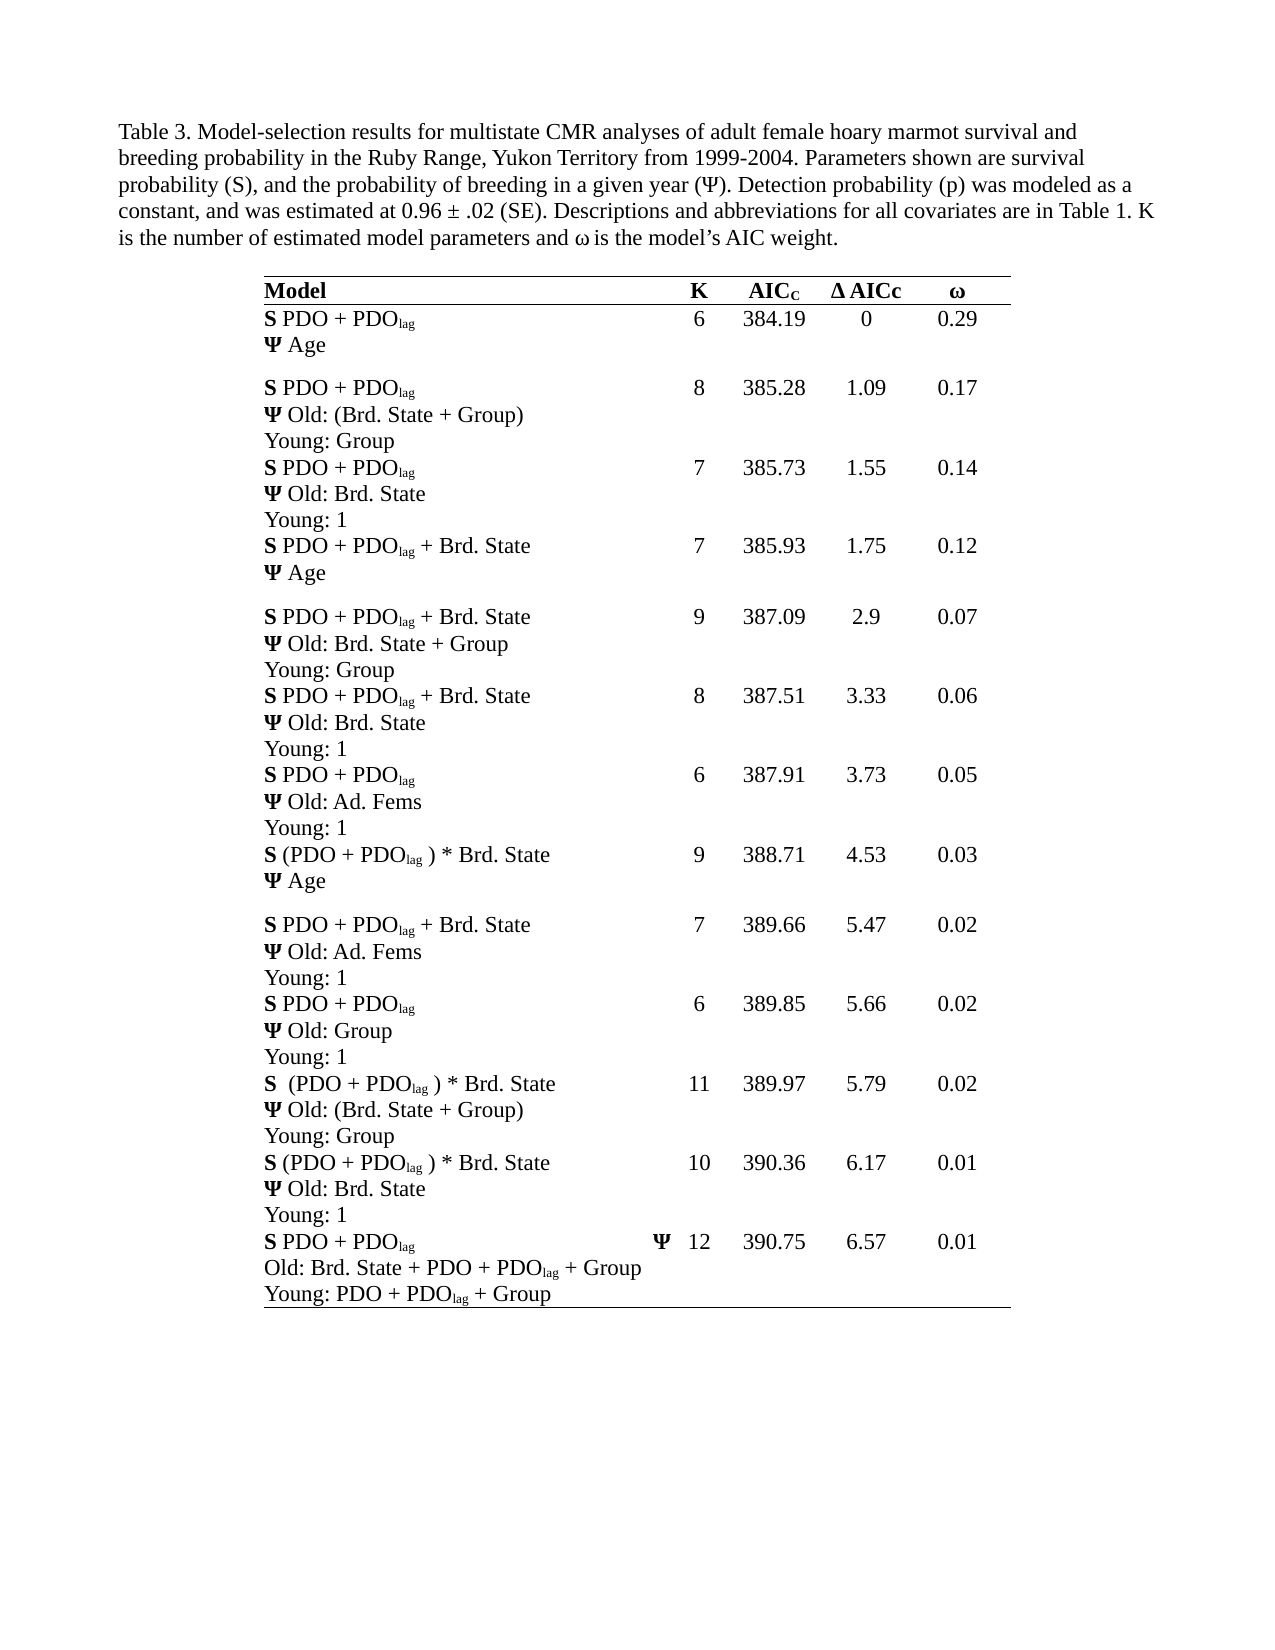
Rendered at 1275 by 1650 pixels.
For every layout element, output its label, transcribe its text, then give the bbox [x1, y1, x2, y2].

table_cell 9 [671, 604, 727, 682]
table_cell [1003, 911, 1011, 991]
table_header K [671, 277, 727, 304]
table_cell [1003, 762, 1011, 841]
table_cell 0.01 [911, 1149, 1003, 1228]
table_cell 6.57 [821, 1228, 911, 1307]
table_cell 6 [671, 305, 727, 374]
table_cell 4.53 [821, 841, 911, 911]
table_cell [1003, 375, 1011, 453]
table_cell 6 [671, 762, 727, 841]
table_cell S (PDO + PDOlag ) * Brd. State Ψ Old: Brd. State Young: 1 [264, 1149, 671, 1228]
table_cell 3.73 [821, 762, 911, 841]
table_header AICC [727, 277, 821, 304]
table_cell S PDO + PDOlag + Brd. State Ψ Old: Brd. State + Group Young: Group [264, 604, 671, 682]
table_cell 5.47 [821, 911, 911, 991]
text Table 3. Model-selection results for multistate CMR analyses of adult female hoary marmot survival and breeding probability in the Ruby Range, Yukon Territory from 1999-2004. Parameters shown are survival probability (S), and the probability of breeding in a given year (Ψ). Detection probability (p) was modeled as a constant, and was estimated at 0.96 ± .02 (SE). Descriptions and abbreviations for all covariates are in Table 1. K is the number of estimated model parameters and ω is the model’s AIC weight. [118, 118, 1157, 250]
table_cell 7 [671, 533, 727, 603]
table_cell 9 [671, 841, 727, 911]
table_cell [1003, 604, 1011, 682]
table_cell 0.17 [911, 375, 1003, 453]
table_cell 385.73 [727, 454, 821, 533]
table_cell S PDO + PDOlag Ψ Age [264, 305, 671, 374]
table_cell 0.02 [911, 991, 1003, 1069]
table_cell S PDO + PDOlag + Brd. State Ψ Old: Ad. Fems Young: 1 [264, 911, 671, 991]
table_header Model [264, 277, 671, 304]
table_cell 8 [671, 375, 727, 453]
table_cell [1003, 454, 1011, 533]
table_cell 0 [821, 305, 911, 374]
table_cell 1.55 [821, 454, 911, 533]
table_cell 7 [671, 911, 727, 991]
table_cell 6 [671, 991, 727, 1069]
table_cell 387.09 [727, 604, 821, 682]
table_cell 0.02 [911, 911, 1003, 991]
table_cell S PDO + PDOlag + Brd. State Ψ Old: Brd. State Young: 1 [264, 683, 671, 762]
table_cell 390.36 [727, 1149, 821, 1228]
table_cell [1003, 1149, 1011, 1228]
table_cell 0.03 [911, 841, 1003, 911]
table_cell [1003, 1070, 1011, 1149]
table_cell 7 [671, 454, 727, 533]
table_cell [1003, 683, 1011, 762]
table_cell 390.75 [727, 1228, 821, 1307]
table_cell 387.91 [727, 762, 821, 841]
table_cell S PDO + PDOlag Ψ Old: (Brd. State + Group) Young: Group [264, 375, 671, 453]
table_cell 5.79 [821, 1070, 911, 1149]
table_cell 0.12 [911, 533, 1003, 603]
table_cell S (PDO + PDOlag ) * Brd. State Ψ Old: (Brd. State + Group) Young: Group [264, 1070, 671, 1149]
table_cell 12 [671, 1228, 727, 1307]
table_cell S PDO + PDOlag Ψ Old: Brd. State Young: 1 [264, 454, 671, 533]
table_cell 387.51 [727, 683, 821, 762]
table_cell S PDO + PDOlag Ψ Old: Ad. Fems Young: 1 [264, 762, 671, 841]
table_cell 389.66 [727, 911, 821, 991]
table_cell S PDO + PDOlag Ψ Old: Group Young: 1 [264, 991, 671, 1069]
table_header ∆ AICc [821, 277, 911, 304]
table_cell 0.01 [911, 1228, 1003, 1307]
table_cell 10 [671, 1149, 727, 1228]
table_cell 3.33 [821, 683, 911, 762]
table_cell 0.07 [911, 604, 1003, 682]
table_cell 384.19 [727, 305, 821, 374]
table_header ω [911, 277, 1003, 304]
table_cell [1003, 991, 1011, 1069]
table_cell 385.93 [727, 533, 821, 603]
table_cell 385.28 [727, 375, 821, 453]
table_cell 8 [671, 683, 727, 762]
table_cell 2.9 [821, 604, 911, 682]
table_cell 389.85 [727, 991, 821, 1069]
table_header [1003, 277, 1011, 304]
table_cell 11 [671, 1070, 727, 1149]
table_cell 0.05 [911, 762, 1003, 841]
table_cell S (PDO + PDOlag ) * Brd. State Ψ Age [264, 841, 671, 911]
table_cell 388.71 [727, 841, 821, 911]
table_cell 6.17 [821, 1149, 911, 1228]
table_cell [1003, 1228, 1011, 1307]
table_cell 0.29 [911, 305, 1003, 374]
table_cell 1.75 [821, 533, 911, 603]
table_cell 389.97 [727, 1070, 821, 1149]
table_cell 0.14 [911, 454, 1003, 533]
table_cell 5.66 [821, 991, 911, 1069]
table_cell S PDO + PDOlag + Brd. State Ψ Age [264, 533, 671, 603]
table_cell [1003, 533, 1011, 603]
table_cell [1003, 305, 1011, 374]
table_cell 1.09 [821, 375, 911, 453]
table_cell S PDO + PDOlag Ψ Old: Brd. State + PDO + PDOlag + Group Young: PDO + PDOlag + Group [264, 1228, 671, 1307]
table_cell [1003, 841, 1011, 911]
table_cell 0.06 [911, 683, 1003, 762]
table_cell 0.02 [911, 1070, 1003, 1149]
